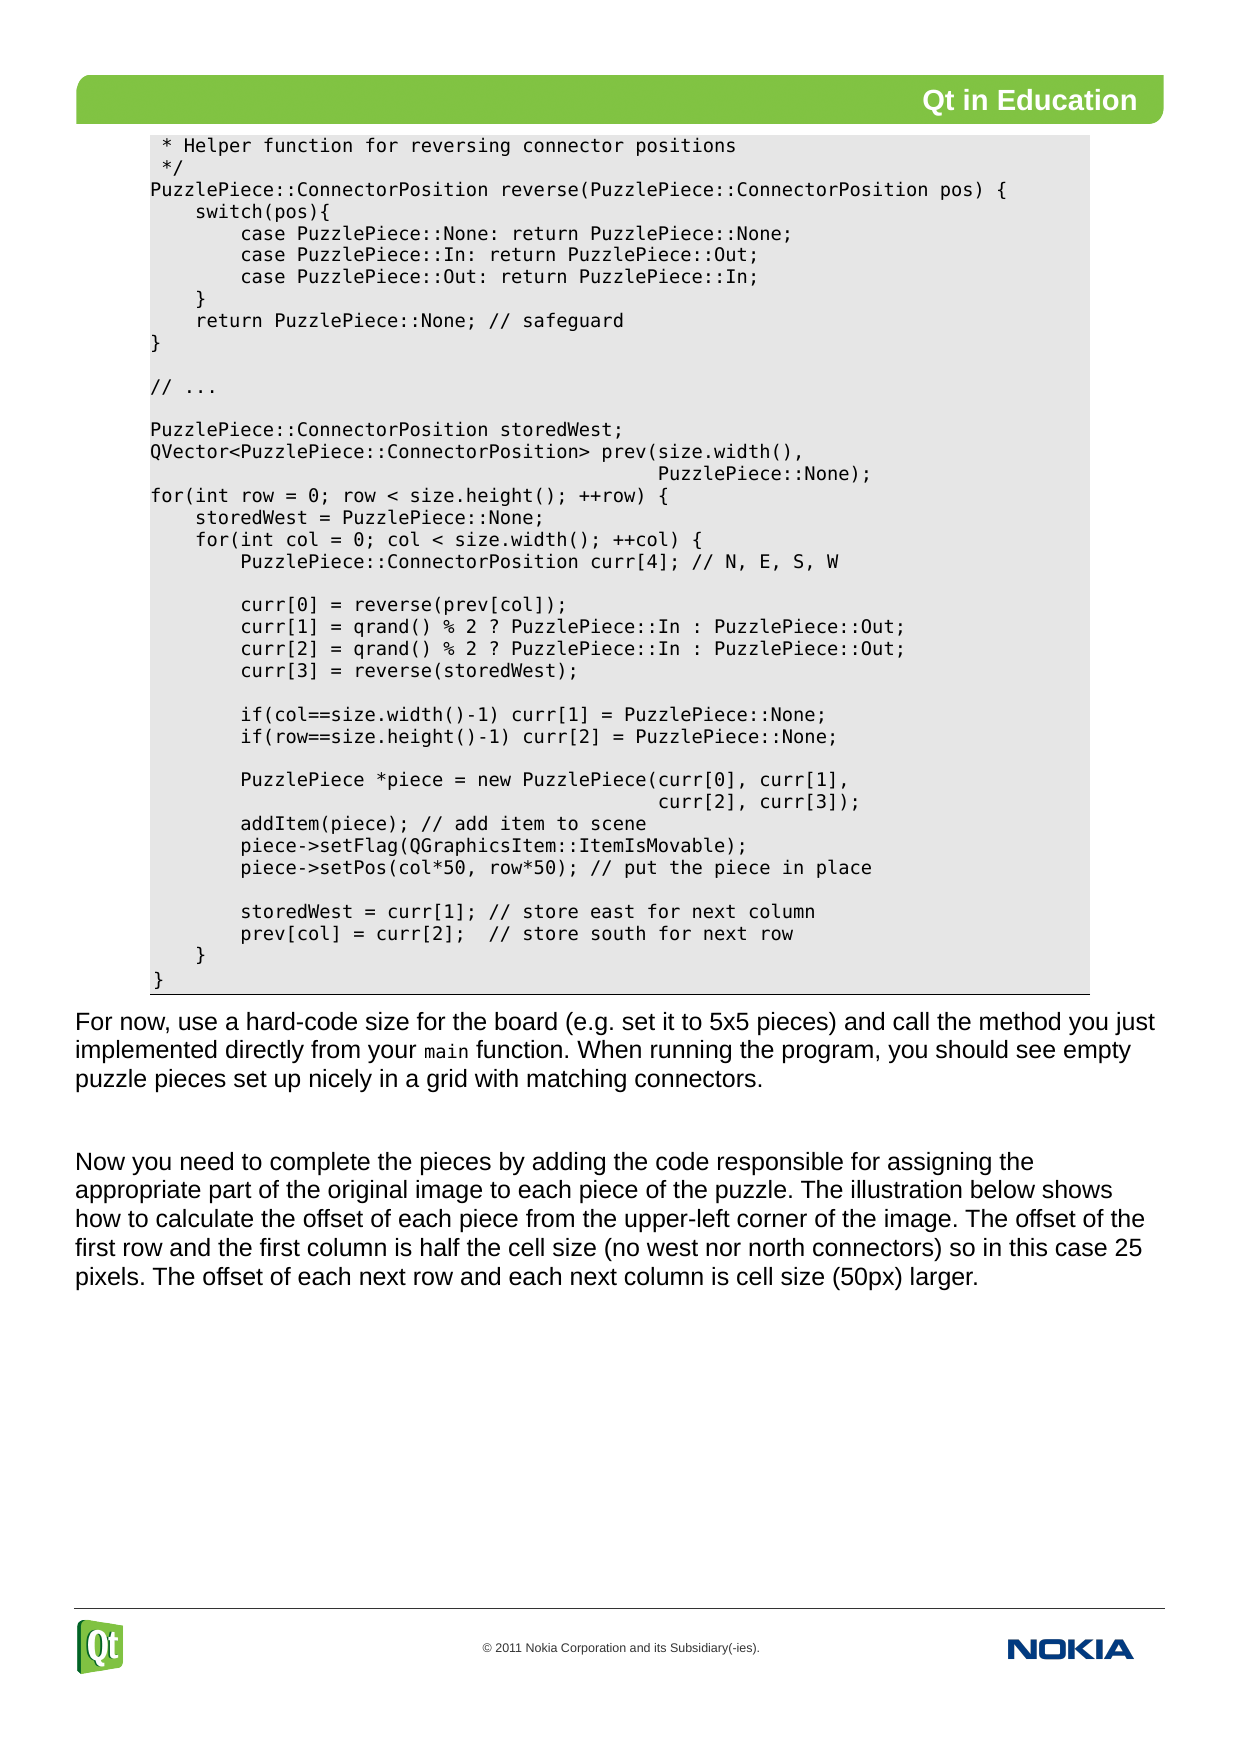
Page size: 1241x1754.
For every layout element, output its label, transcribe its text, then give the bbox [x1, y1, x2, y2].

picture [978, 1610, 1164, 1688]
text return PuzzlePiece::None; // safeguard [150, 310, 1090, 332]
text for(int col = 0; col < size.width(); ++col) { [150, 529, 1090, 551]
text PuzzlePiece *piece = new PuzzlePiece(curr[0], curr[1], [150, 769, 1090, 791]
text Now you need to complete the pieces by adding the code responsible for assigning the appropriate part of the original image to each piece of the puzzle. The illustration below shows how to calculate the offset of each piece from the upper-left corner of the image. The offset of the first row and the first column is half the cell size (no west nor north connectors) so in this case 25 pixels. The offset of each next row and each next column is cell size (50px) larger. [75, 1146, 1165, 1290]
text piece->setPos(col*50, row*50); // put the piece in place [150, 857, 1090, 879]
text PuzzlePiece::ConnectorPosition reverse(PuzzlePiece::ConnectorPosition pos) { [150, 179, 1090, 201]
text if(col==size.width()-1) curr[1] = PuzzlePiece::None; [150, 704, 1090, 726]
text curr[2] = qrand() % 2 ? PuzzlePiece::In : PuzzlePiece::Out; [150, 638, 1090, 660]
text * Helper function for reversing connector positions [150, 135, 1090, 157]
picture [73, 1615, 127, 1679]
text curr[3] = reverse(storedWest); [150, 660, 1090, 682]
text for(int row = 0; row < size.height(); ++row) { [150, 485, 1090, 507]
text PuzzlePiece::ConnectorPosition curr[4]; // N, E, S, W [150, 551, 1090, 572]
text } [150, 944, 1090, 966]
text } [150, 966, 1090, 994]
text } [150, 332, 1090, 354]
text } [150, 288, 1090, 310]
text curr[1] = qrand() % 2 ? PuzzlePiece::In : PuzzlePiece::Out; [150, 616, 1090, 638]
text case PuzzlePiece::Out: return PuzzlePiece::In; [150, 266, 1090, 288]
text addItem(piece); // add item to scene [150, 813, 1090, 835]
picture [76, 75, 1164, 124]
text QVector<PuzzlePiece::ConnectorPosition> prev(size.width(), [150, 441, 1090, 463]
text switch(pos){ [150, 201, 1090, 222]
text For now, use a hard-code size for the board (e.g. set it to 5x5 pieces) and call the method you just implemented directly from your main function. When running the program, you should see empty puzzle pieces set up nicely in a grid with matching connectors. [75, 1006, 1165, 1093]
text case PuzzlePiece::In: return PuzzlePiece::Out; [150, 244, 1090, 266]
text storedWest = PuzzlePiece::None; [150, 507, 1090, 529]
text // ... [150, 376, 1090, 397]
text case PuzzlePiece::None: return PuzzlePiece::None; [150, 222, 1090, 244]
text if(row==size.height()-1) curr[2] = PuzzlePiece::None; [150, 726, 1090, 747]
text piece->setFlag(QGraphicsItem::ItemIsMovable); [150, 835, 1090, 857]
text prev[col] = curr[2]; // store south for next row [150, 922, 1090, 944]
text curr[2], curr[3]); [150, 791, 1090, 813]
text PuzzlePiece::None); [150, 463, 1090, 485]
text PuzzlePiece::ConnectorPosition storedWest; [150, 419, 1090, 441]
text */ [150, 157, 1090, 179]
text storedWest = curr[1]; // store east for next column [150, 901, 1090, 922]
text curr[0] = reverse(prev[col]); [150, 594, 1090, 616]
